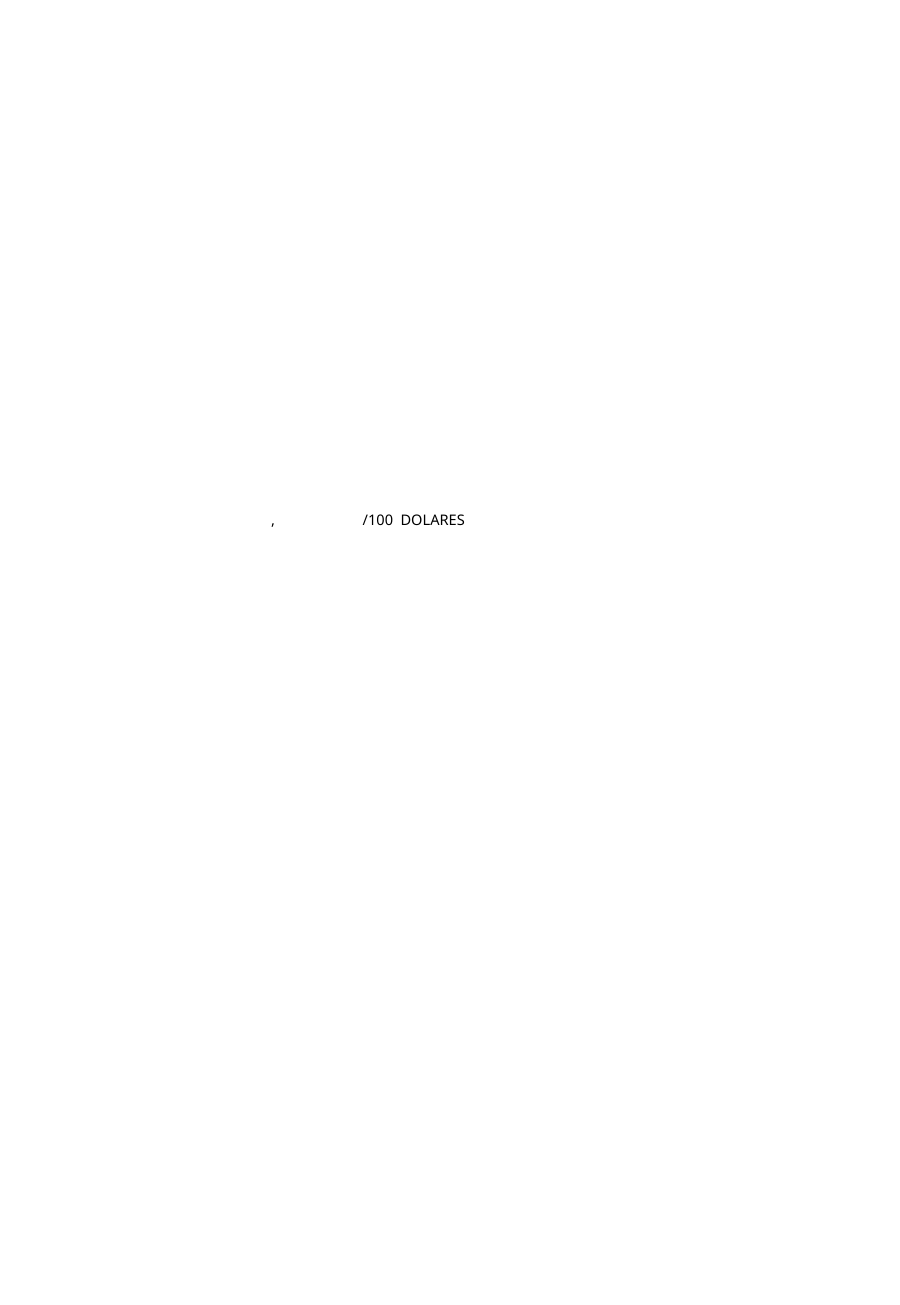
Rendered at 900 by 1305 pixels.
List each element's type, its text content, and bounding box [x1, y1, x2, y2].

table_cell [598, 309, 692, 499]
table_cell [138, 716, 598, 932]
table_cell <formatLang(invoice.tax_amount, invoice.party.lang, currency=invoice.currency)> [692, 716, 823, 932]
table_cell <formatLang(invoice.total_amount, invoice.party.lang, currency=invoice.currency)> [692, 932, 823, 1200]
table_cell [598, 932, 692, 1200]
text </if> [45, 1229, 832, 1255]
table_cell <formatLang(invoice.untaxed_amount, invoice.party.lang, currency=invoice.currency)> [692, 500, 823, 716]
table_cell [138, 118, 598, 309]
table_cell [45, 500, 138, 716]
table_cell <formatLang(descuento, invoice.party.lang, currency=invoice.currency)> [692, 309, 823, 499]
table_cell [45, 932, 138, 1200]
table_cell [45, 118, 138, 309]
table_cell <formatLang(subtotal_0, invoice.party.lang, currency=invoice.currency)> [692, 118, 823, 309]
table_cell [598, 118, 692, 309]
table_cell [45, 716, 138, 932]
table_cell [598, 500, 692, 716]
table_cell [138, 309, 598, 499]
table_cell [598, 716, 692, 932]
table_cell [45, 309, 138, 499]
table_cell [138, 932, 598, 1200]
table_cell <amount2words>, <decimales> /100 DOLARES [138, 500, 598, 716]
